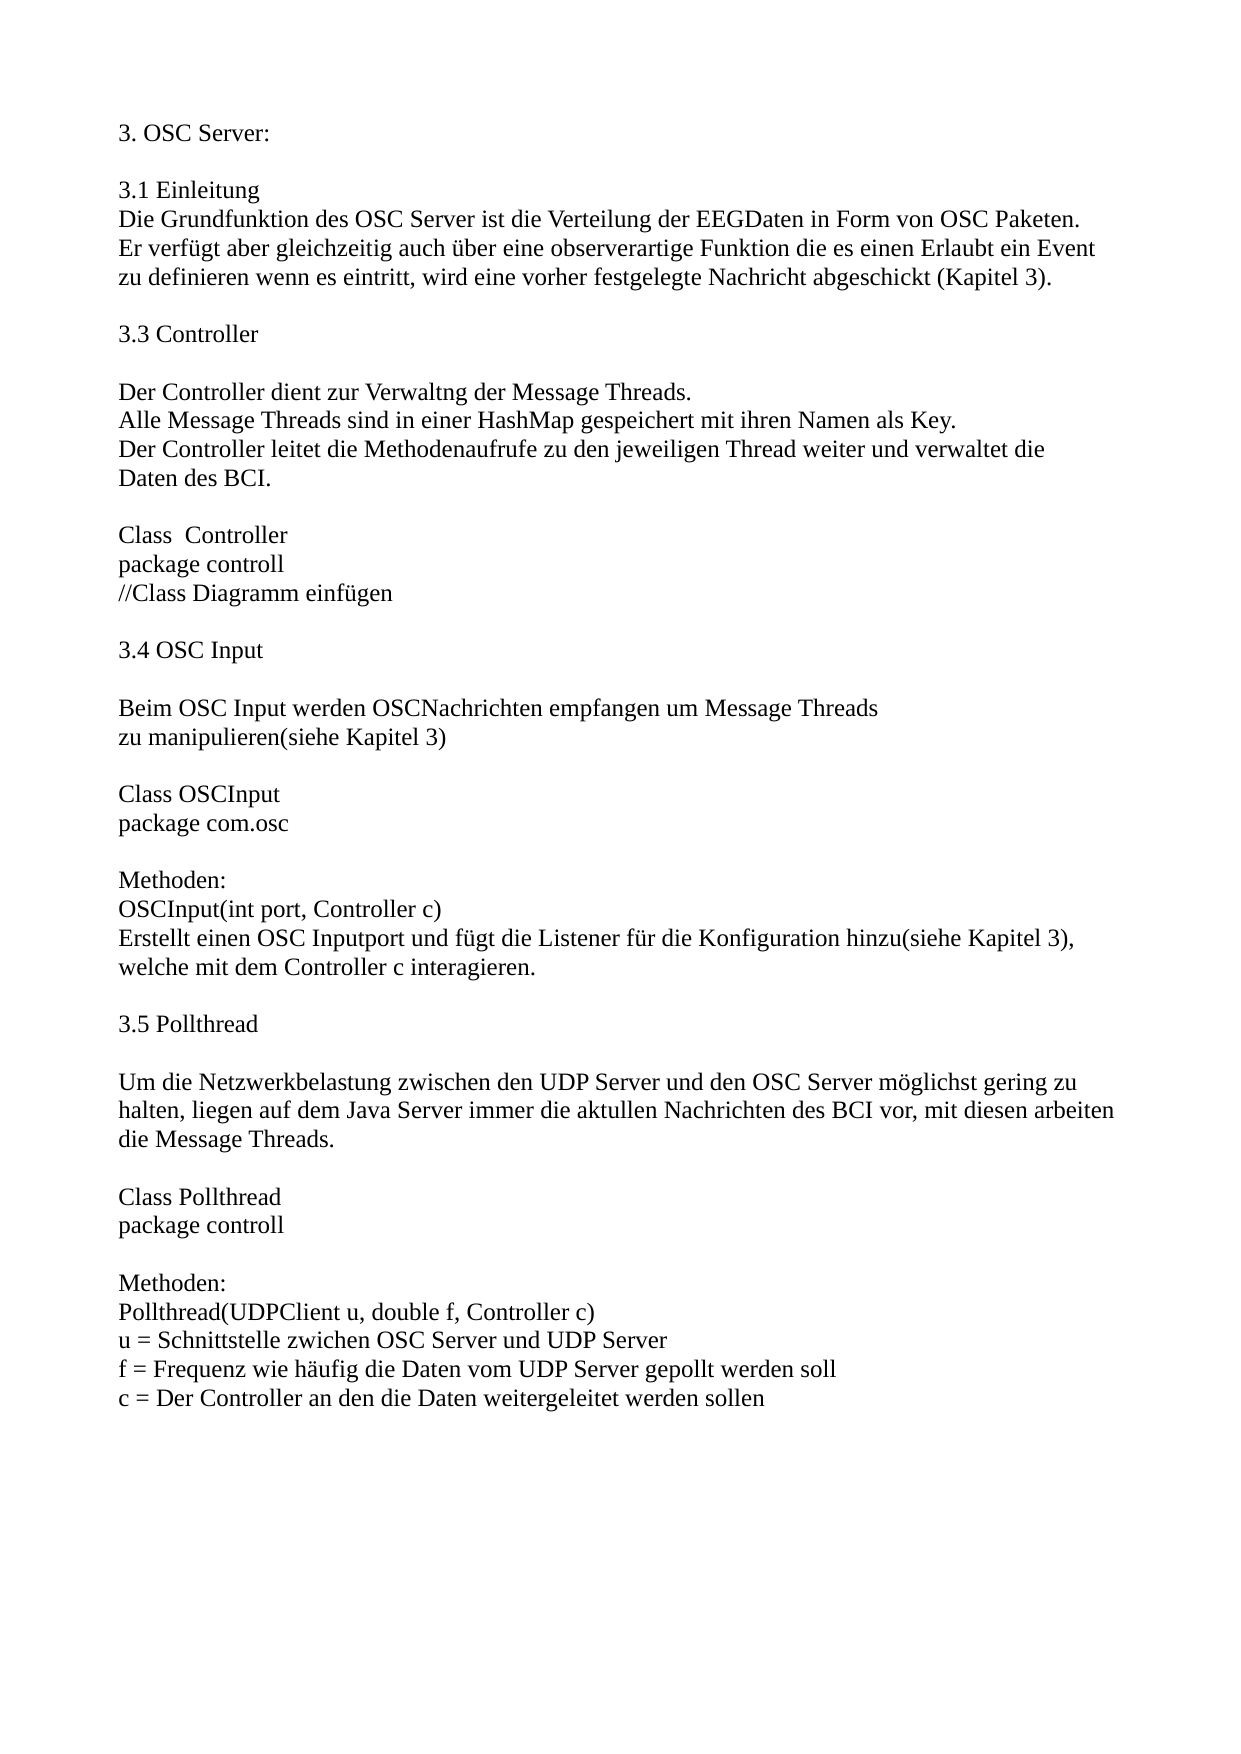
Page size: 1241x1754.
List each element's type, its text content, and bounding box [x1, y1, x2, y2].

text welche mit dem Controller c interagieren. [118, 952, 1122, 981]
text 3.1 Einleitung [118, 176, 1122, 204]
text zu definieren wenn es eintritt, wird eine vorher festgelegte Nachricht abgeschickt (Kapitel 3). [118, 262, 1122, 291]
text 3.4 OSC Input [118, 636, 1122, 664]
text Er verfügt aber gleichzeitig auch über eine observerartige Funktion die es einen Erlaubt ein Event [118, 233, 1122, 262]
text Methoden: [118, 1268, 1122, 1297]
text f = Frequenz wie häufig die Daten vom UDP Server gepollt werden soll [118, 1354, 1122, 1383]
text zu manipulieren(siehe Kapitel 3) [118, 722, 1122, 751]
text Class OSCInput [118, 779, 1122, 808]
text die Message Threads. [118, 1124, 1122, 1153]
text Erstellt einen OSC Inputport und fügt die Listener für die Konfiguration hinzu(siehe Kapitel 3), [118, 923, 1122, 952]
text package controll [118, 549, 1122, 578]
text OSCInput(int port, Controller c) [118, 894, 1122, 923]
text Class Pollthread [118, 1182, 1122, 1211]
text Beim OSC Input werden OSCNachrichten empfangen um Message Threads [118, 693, 1122, 722]
text Methoden: [118, 866, 1122, 894]
text Daten des BCI. [118, 463, 1122, 492]
text c = Der Controller an den die Daten weitergeleitet werden sollen [118, 1383, 1122, 1412]
text Pollthread(UDPClient u, double f, Controller c) [118, 1297, 1122, 1326]
text 3.3 Controller [118, 319, 1122, 348]
text Die Grundfunktion des OSC Server ist die Verteilung der EEGDaten in Form von OSC Paketen. [118, 204, 1122, 233]
text halten, liegen auf dem Java Server immer die aktullen Nachrichten des BCI vor, mit diesen arbeiten [118, 1096, 1122, 1124]
text package com.osc [118, 808, 1122, 837]
text 3. OSC Server: [118, 118, 1122, 147]
text 3.5 Pollthread [118, 1009, 1122, 1038]
text Der Controller leitet die Methodenaufrufe zu den jeweiligen Thread weiter und verwaltet die [118, 434, 1122, 463]
text //Class Diagramm einfügen [118, 578, 1122, 607]
text package controll [118, 1211, 1122, 1239]
text Alle Message Threads sind in einer HashMap gespeichert mit ihren Namen als Key. [118, 406, 1122, 434]
text u = Schnittstelle zwichen OSC Server und UDP Server [118, 1326, 1122, 1354]
text Der Controller dient zur Verwaltng der Message Threads. [118, 377, 1122, 406]
text Class Controller [118, 521, 1122, 549]
text Um die Netzwerkbelastung zwischen den UDP Server und den OSC Server möglichst gering zu [118, 1067, 1122, 1096]
